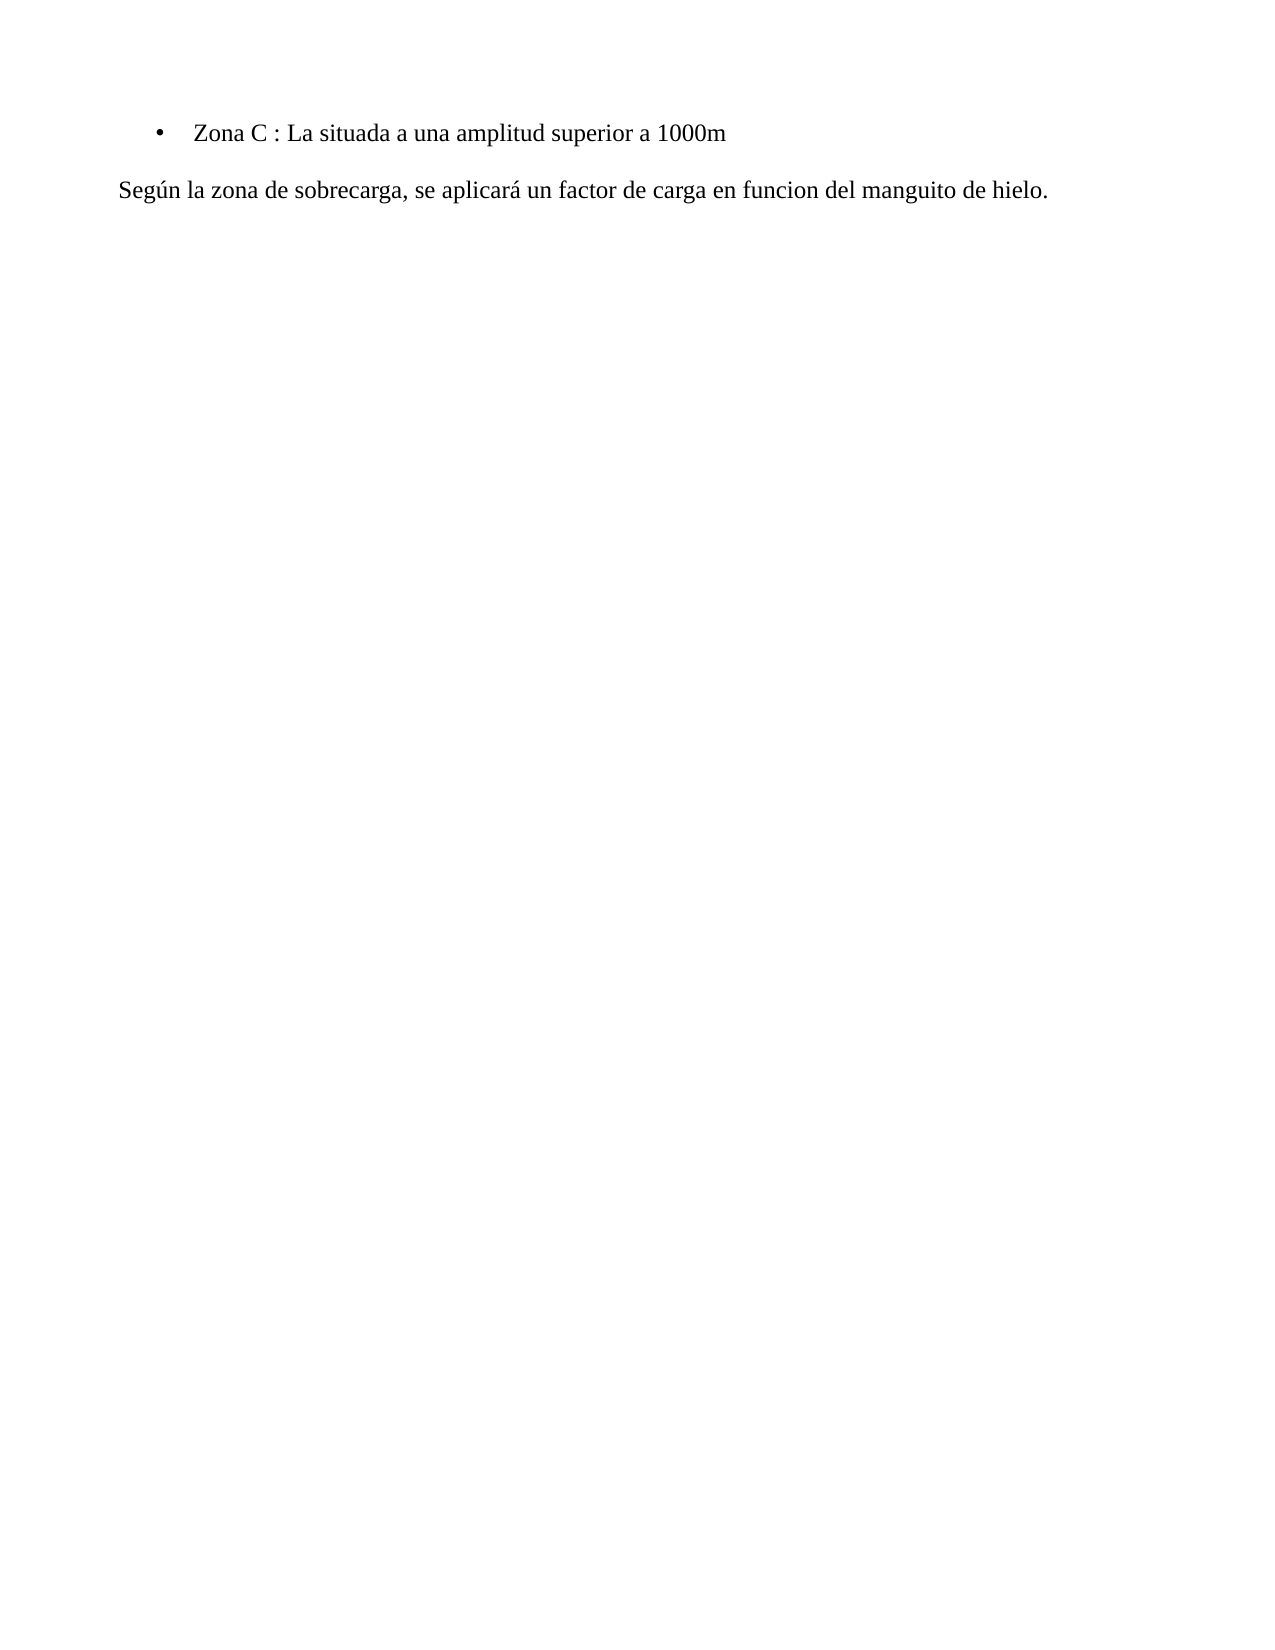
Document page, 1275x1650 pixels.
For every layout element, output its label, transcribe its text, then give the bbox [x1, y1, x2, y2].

text Según la zona de sobrecarga, se aplicará un factor de carga en funcion del manguito de hielo. [118, 176, 1157, 204]
list Zona C : La situada a una amplitud superior a 1000m [156, 118, 1157, 147]
